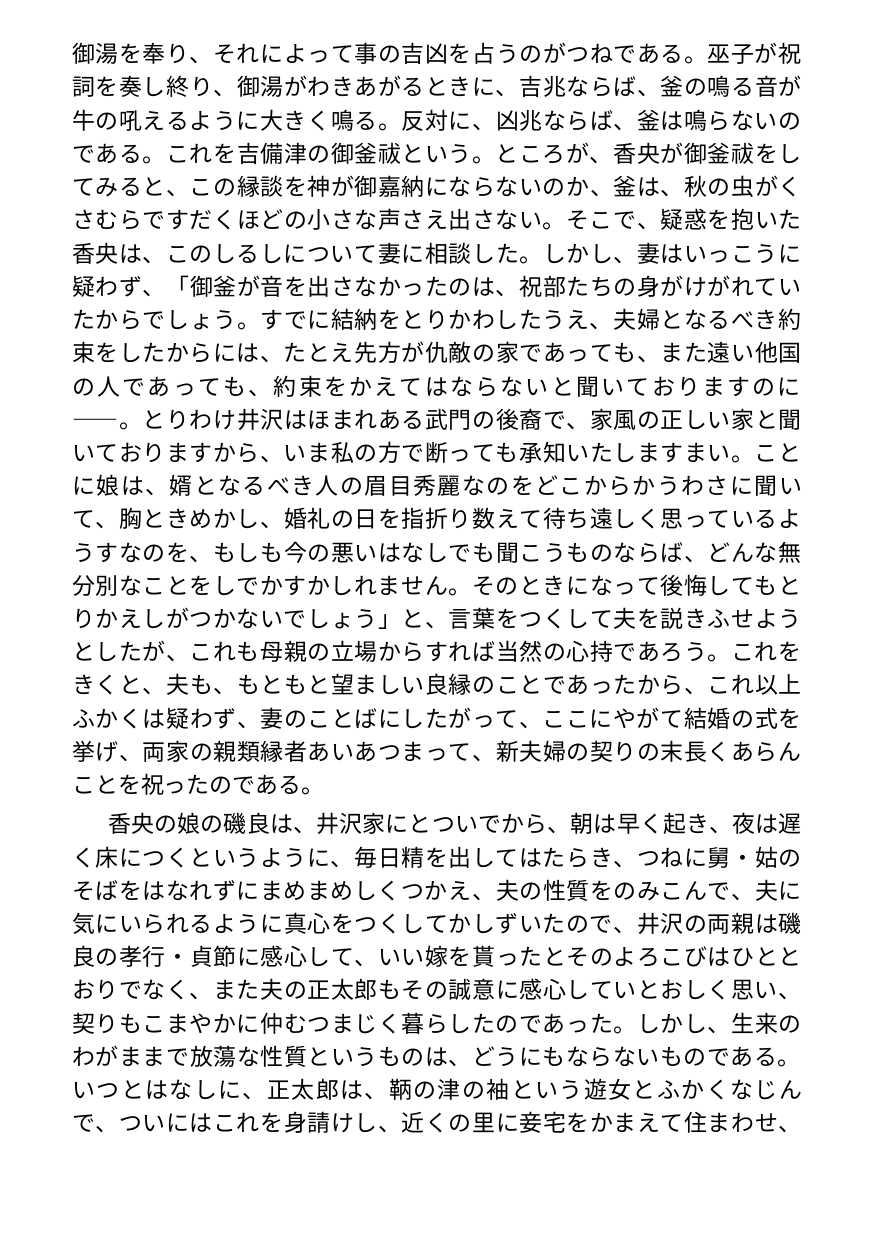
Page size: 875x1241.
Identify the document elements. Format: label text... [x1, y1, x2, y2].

text 御湯を奉り、それによって事の吉凶を占うのがつねである。巫子が祝詞を奏し終り、御湯がわきあがるときに、吉兆ならば、釜の鳴る音が牛の吼えるように大きく鳴る。反対に、凶兆ならば、釜は鳴らないのである。これを吉備津の御釜祓という。ところが、香央が御釜祓をしてみると、この縁談を神が御嘉納にならないのか、釜は、秋の虫がくさむらですだくほどの小さな声さえ出さない。そこで、疑惑を抱いた香央は、このしるしについて妻に相談した。しかし、妻はいっこうに疑わず、「御釜が音を出さなかったのは、祝部たちの身がけがれていたからでしょう。すでに結納をとりかわしたうえ、夫婦となるべき約束をしたからには、たとえ先方が仇敵の家であっても、また遠い他国の人であっても、約束をかえてはならないと聞いておりますのに――。とりわけ井沢はほまれある武門の後裔で、家風の正しい家と聞いておりますから、いま私の方で断っても承知いたしますまい。ことに娘は、婿となるべき人の眉目秀麗なのをどこからかうわさに聞いて、胸ときめかし、婚礼の日を指折り数えて待ち遠しく思っているようすなのを、もしも今の悪いはなしでも聞こうものならば、どんな無分別なことをしでかすかしれません。そのときになって後悔してもとりかえしがつかないでしょう」と、言葉をつくして夫を説きふせようとしたが、これも母親の立場からすれば当然の心持であろう。これをきくと、夫も、もともと望ましい良縁のことであったから、これ以上ふかくは疑わず、妻のことばにしたがって、ここにやがて結婚の式を挙げ、両家の親類縁者あいあつまって、新夫婦の契りの末長くあらんことを祝ったのである。 [72, 36, 802, 800]
text 香央の娘の磯良は、井沢家にとついでから、朝は早く起き、夜は遅く床につくというように、毎日精を出してはたらき、つねに舅・姑のそばをはなれずにまめまめしくつかえ、夫の性質をのみこんで、夫に気にいられるように真心をつくしてかしずいたので、井沢の両親は磯良の孝行・貞節に感心して、いい嫁を貰ったとそのよろこびはひととおりでなく、また夫の正太郎もその誠意に感心していとおしく思い、契りもこまやかに仲むつまじく暮らしたのであった。しかし、生来のわがままで放蕩な性質というものは、どうにもならないものである。いつとはなしに、正太郎は、鞆の津の袖という遊女とふかくなじんで、ついにはこれを身請けし、近くの里に妾宅をかまえて住まわせ、 [72, 806, 802, 1138]
